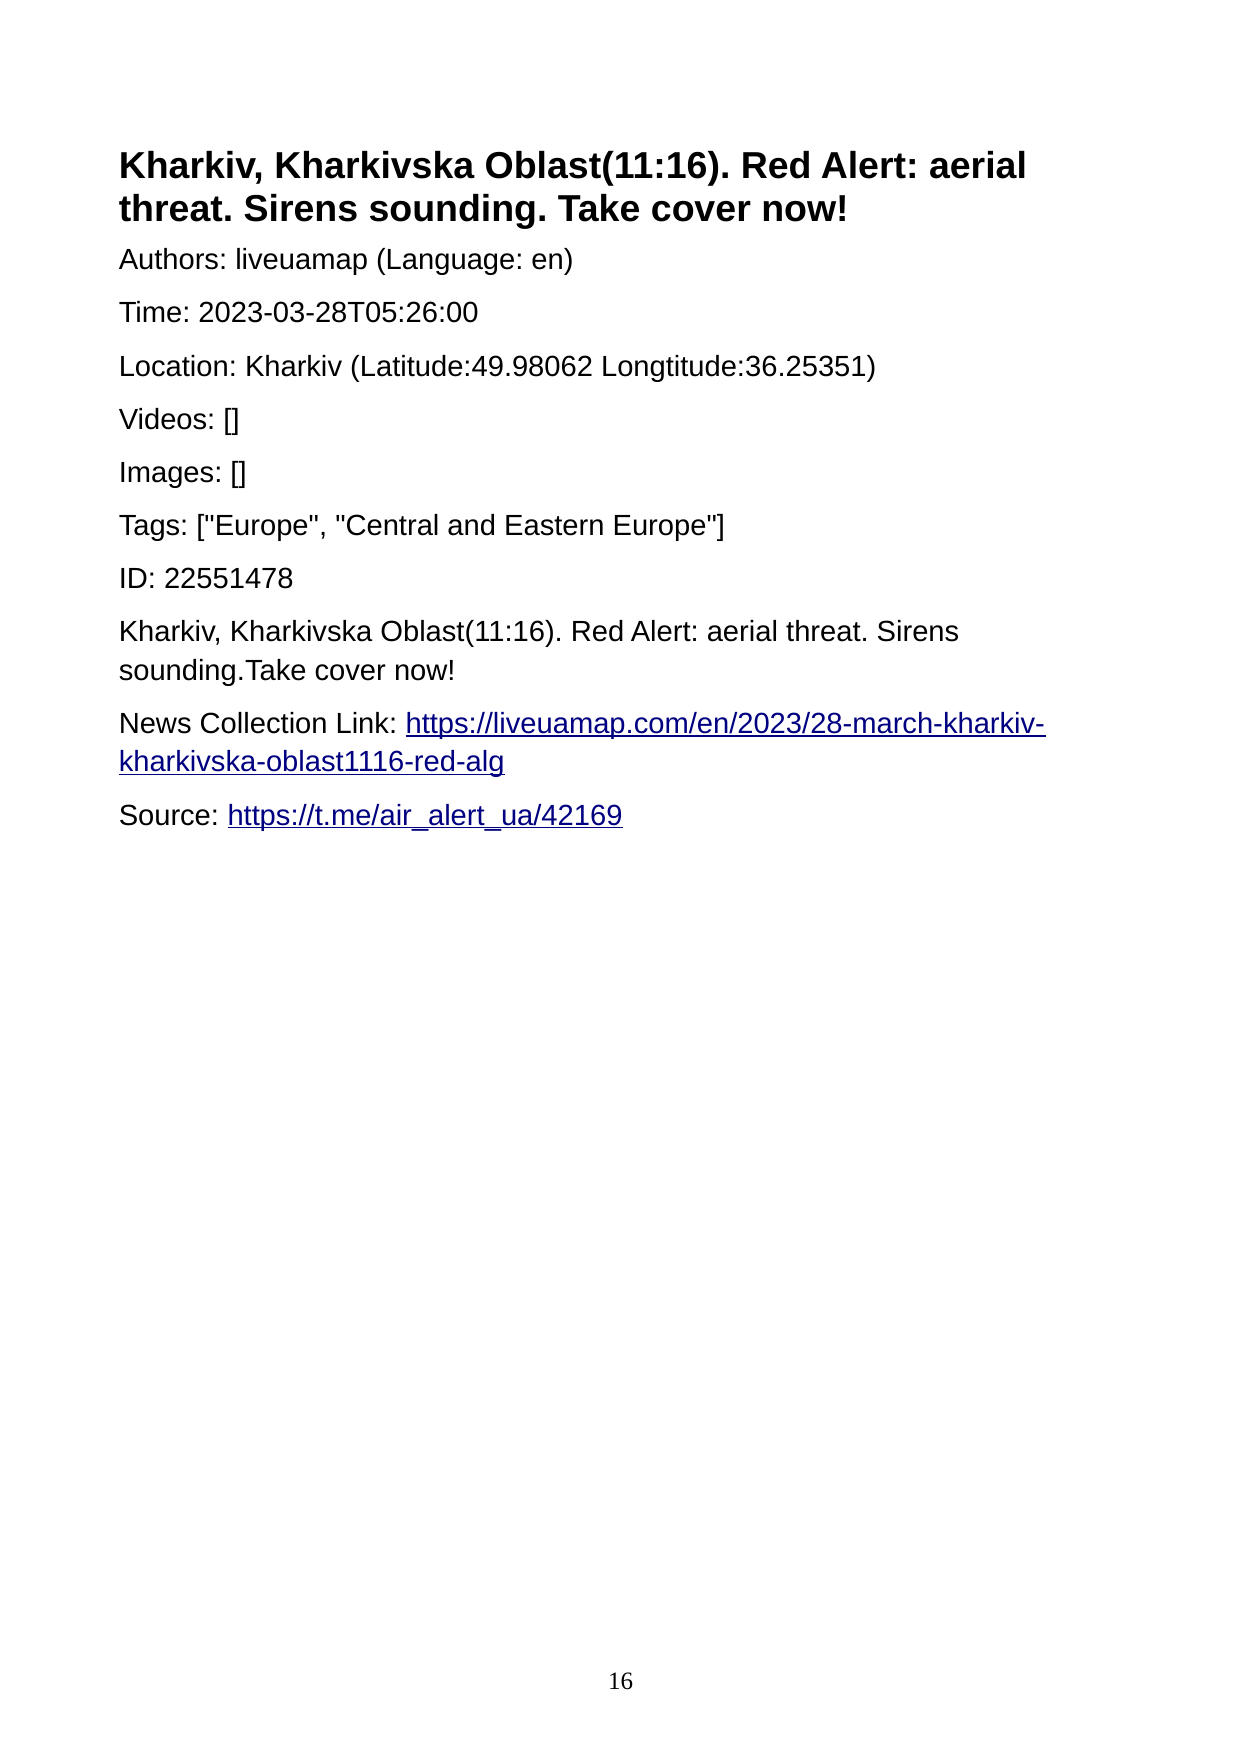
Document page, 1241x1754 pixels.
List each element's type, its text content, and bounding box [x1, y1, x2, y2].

text Time: 2023-03-28T05:26:00 [118, 295, 1122, 329]
text Location: Kharkiv (Latitude:49.98062 Longtitude:36.25351) [118, 348, 1122, 382]
text News Collection Link: https://liveuamap.com/en/2023/28-march-kharkiv-kharkivska-oblast1116-red-alg [118, 706, 1122, 778]
text Tags: ["Europe", "Central and Eastern Europe"] [118, 508, 1122, 541]
text Source: https://t.me/air_alert_ua/42169 [118, 797, 1122, 831]
text Videos: [] [118, 402, 1122, 435]
text Authors: liveuamap (Language: en) [118, 242, 1122, 276]
subtitle Kharkiv, Kharkivska Oblast(11:16). Red Alert: aerial threat. Sirens sounding. Take cover now! [118, 143, 1122, 230]
text ID: 22551478 [118, 561, 1122, 594]
text Kharkiv, Kharkivska Oblast(11:16). Red Alert: aerial threat. Sirens sounding.Take cover now! [118, 614, 1122, 686]
text Images: [] [118, 455, 1122, 488]
